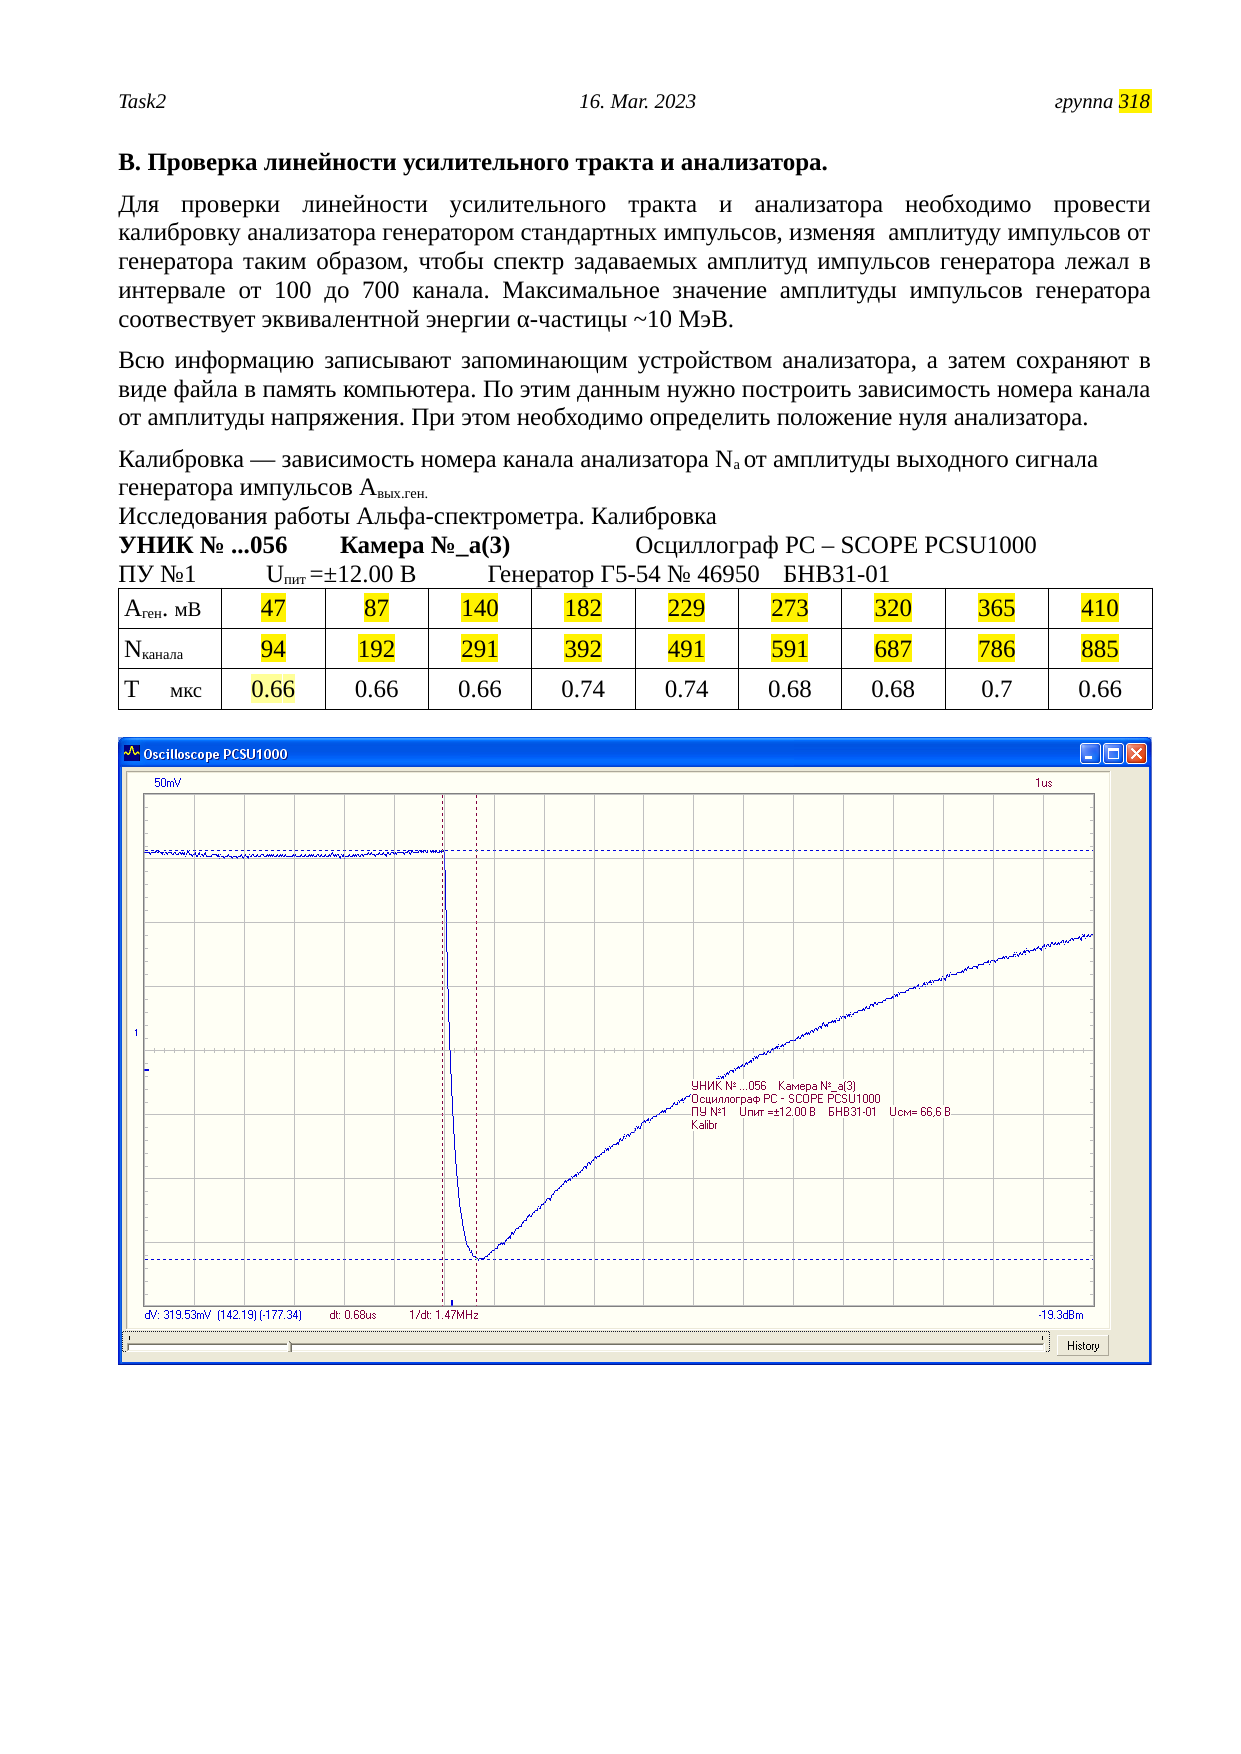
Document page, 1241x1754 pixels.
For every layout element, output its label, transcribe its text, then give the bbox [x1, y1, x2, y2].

text Всю информацию записывают запоминающим устройством анализатора, а затем сохраняют в виде файла в память компьютера. По этим данным нужно построить зависимость номера канала от амплитуды напряжения. При этом необходимо определить положение нуля анализатора. [118, 345, 1152, 431]
table_cell 0.74 [636, 669, 738, 708]
text Для проверки линейности усилительного тракта и анализатора необходимо провести калибровку анализатора генератором стандартных импульсов, изменяя амплитуду импульсов от генератора таким образом, чтобы спектр задаваемых амплитуд импульсов генератора лежал в интервале от 100 до 700 канала. Максимальное значение амплитуды импульсов генератора соотвествует эквивалентной энергии α-частицы ~10 МэВ. [118, 189, 1152, 332]
table_header 229 [636, 589, 738, 628]
table_cell 94 [222, 629, 325, 668]
picture [118, 737, 1152, 1365]
table_cell 0.74 [532, 669, 635, 708]
table_cell 0.66 [429, 669, 531, 708]
table_cell 192 [326, 629, 428, 668]
table_cell 591 [739, 629, 841, 668]
table_header 47 [222, 589, 325, 628]
text B. Проверка линейности усилительного тракта и анализатора. [118, 147, 1152, 176]
table_header 320 [842, 589, 945, 628]
table_header 273 [739, 589, 841, 628]
table_cell 0.66 [326, 669, 428, 708]
table_header 410 [1049, 589, 1152, 628]
table_cell 0.68 [842, 669, 945, 708]
table_cell 0.66 [222, 669, 325, 708]
text ПУ №1 Uпит =±12.00 В Генератор Г5-54 № 46950 БНВ31-01 [118, 559, 1152, 587]
table_header 87 [326, 589, 428, 628]
table_cell 687 [842, 629, 945, 668]
table_cell 392 [532, 629, 635, 668]
table_cell 885 [1049, 629, 1152, 668]
text Калибровка — зависимость номера канала анализатора Na от амплитуды выходного сигнала генератора импульсов Авых.ген. [118, 444, 1152, 501]
table_cell 0.66 [1049, 669, 1152, 708]
table_header Аген. мВ [119, 589, 221, 628]
table_cell 0.7 [946, 669, 1048, 708]
table_cell Nканала [119, 629, 221, 668]
table_cell Τ мкс [119, 669, 221, 708]
table_header 140 [429, 589, 531, 628]
table_cell 491 [636, 629, 738, 668]
text Исследования работы Альфа-спектрометра. Калибровка [118, 501, 1152, 530]
text УНИК № ...056 Камера №_a(3) Осциллограф PC – SCOPE PCSU1000 [118, 530, 1152, 559]
table_header 365 [946, 589, 1048, 628]
table_cell 0.68 [739, 669, 841, 708]
table_header 182 [532, 589, 635, 628]
table_cell 291 [429, 629, 531, 668]
table_cell 786 [946, 629, 1048, 668]
